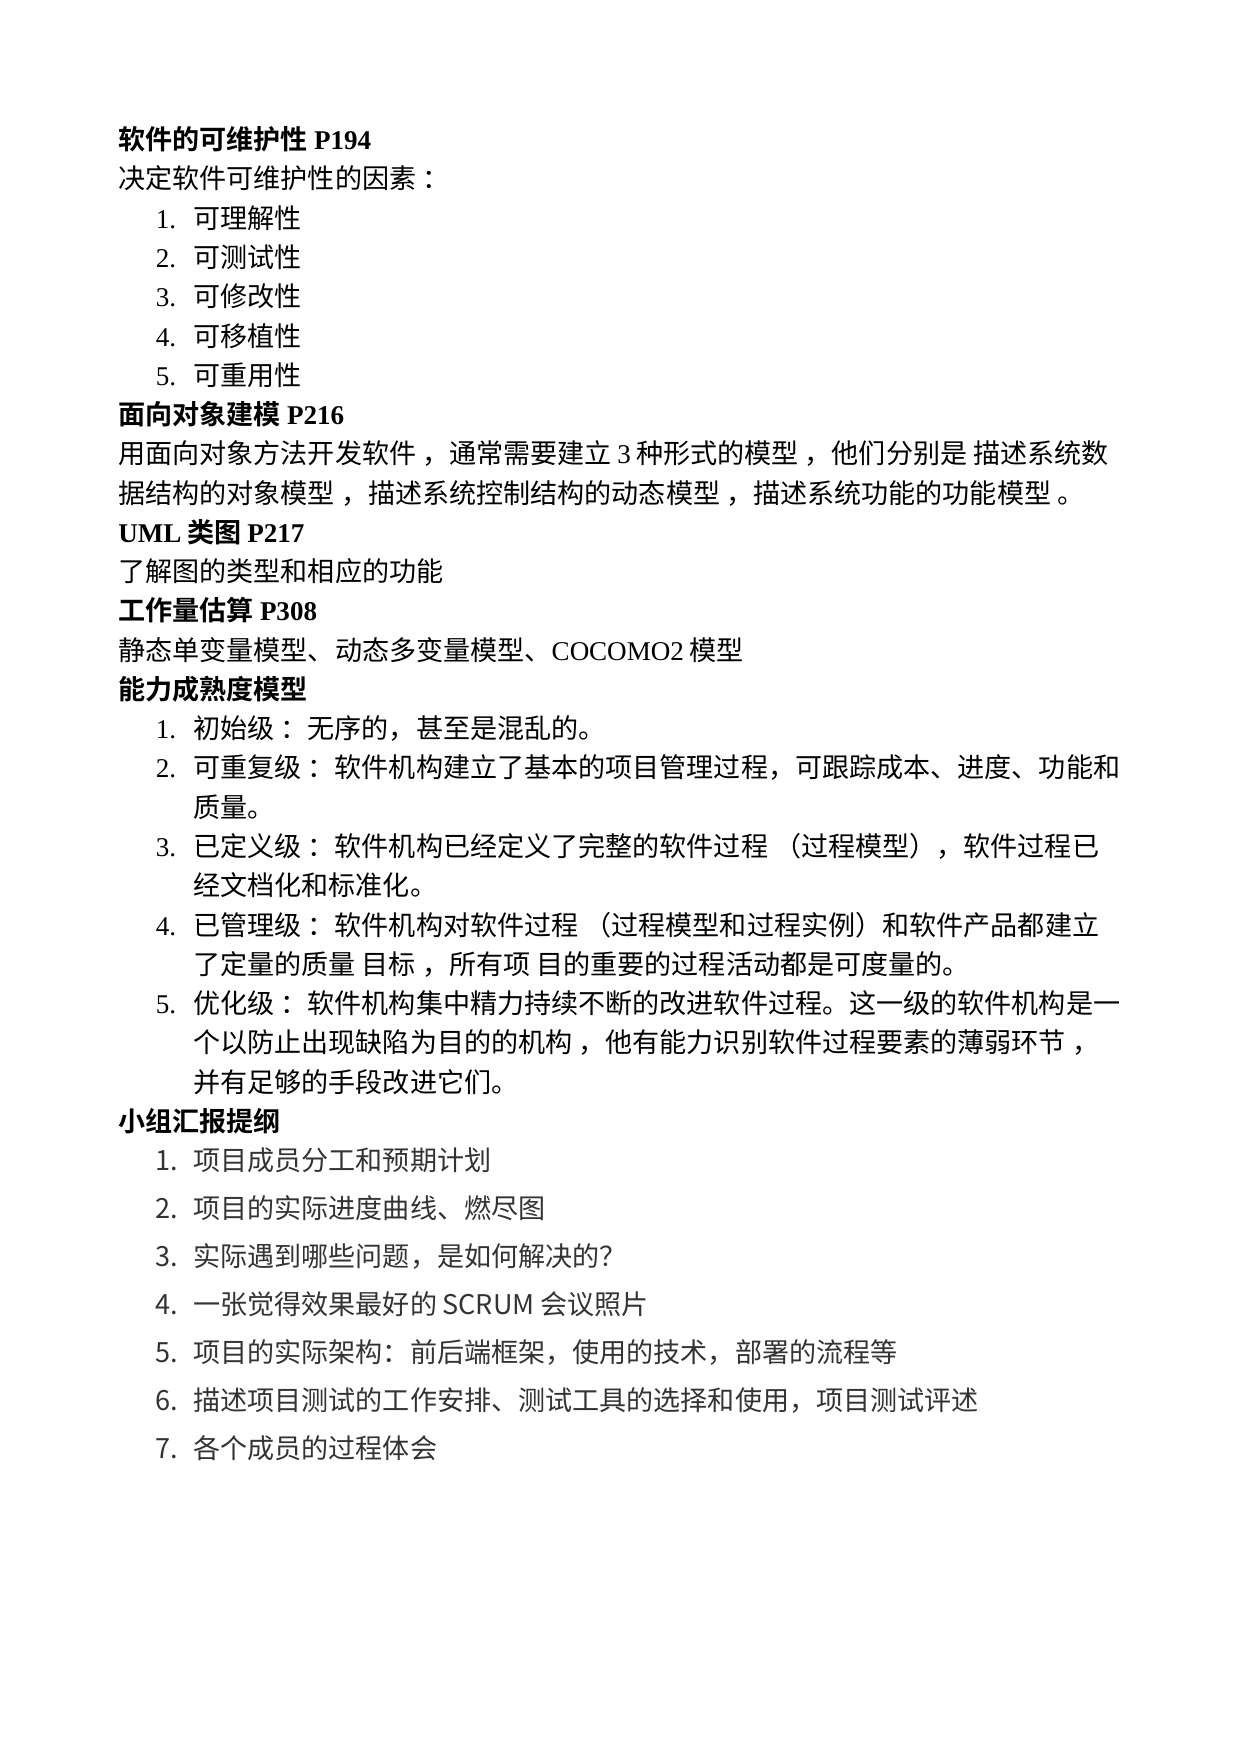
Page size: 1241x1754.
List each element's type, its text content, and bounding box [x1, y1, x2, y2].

text 软件的可维护性 P194 [118, 118, 1122, 157]
list 项目成员分工和预期计划 [156, 1139, 1122, 1178]
text 工作量估算 P308 [118, 589, 1122, 629]
list 项目的实际进度曲线、燃尽图 [156, 1187, 1122, 1226]
list 描述项目测试的工作安排、测试工具的选择和使用，项目测试评述 [156, 1379, 1122, 1418]
list 可理解性 [156, 197, 1122, 236]
text 了解图的类型和相应的功能 [118, 550, 1122, 589]
list 优化级 ：软件机构集中精力持续不断的改进软件过程。这一级的软件机构是一个以防止出现缺陷为目的的机构 ，他有能力识别软件过程要素的薄弱环节 ，并有足够的手段改进它们。 [156, 982, 1122, 1100]
list 已管理级 ：软件机构对软件过程 （过程模型和过程实例）和软件产品都建立了定量的质量 目标 ，所有项 目的重要的过程活动都是可度量的。 [156, 903, 1122, 982]
list 可测试性 [156, 236, 1122, 275]
text 决定软件可维护性的因素 ： [118, 157, 1122, 197]
text 面向对象建模 P216 [118, 393, 1122, 432]
text 能力成熟度模型 [118, 668, 1122, 707]
list 可修改性 [156, 275, 1122, 314]
text 静态单变量模型、动态多变量模型、COCOMO2模型 [118, 629, 1122, 668]
list 实际遇到哪些问题，是如何解决的？ [156, 1235, 1122, 1274]
list 初始级 ：无序的，甚至是混乱的。 [156, 707, 1122, 746]
list 可移植性 [156, 314, 1122, 354]
list 一张觉得效果最好的SCRUM会议照片 [156, 1283, 1122, 1322]
list 项目的实际架构：前后端框架，使用的技术，部署的流程等 [156, 1331, 1122, 1370]
list 可重复级 ：软件机构建立了基本的项目管理过程，可跟踪成本、进度、功能和质量。 [156, 746, 1122, 825]
text 小组汇报提纲 [118, 1100, 1122, 1139]
text 用面向对象方法开发软件 ，通常需要建立3种形式的模型 ，他们分别是 描述系统数据结构的对象模型 ，描述系统控制结构的动态模型 ，描述系统功能的功能模型 。 [118, 432, 1122, 511]
list 各个成员的过程体会 [156, 1427, 1122, 1466]
text UML类图 P217 [118, 511, 1122, 550]
list 可重用性 [156, 354, 1122, 393]
list 已定义级 ：软件机构已经定义了完整的软件过程 （过程模型），软件过程已经文档化和标准化。 [156, 825, 1122, 903]
